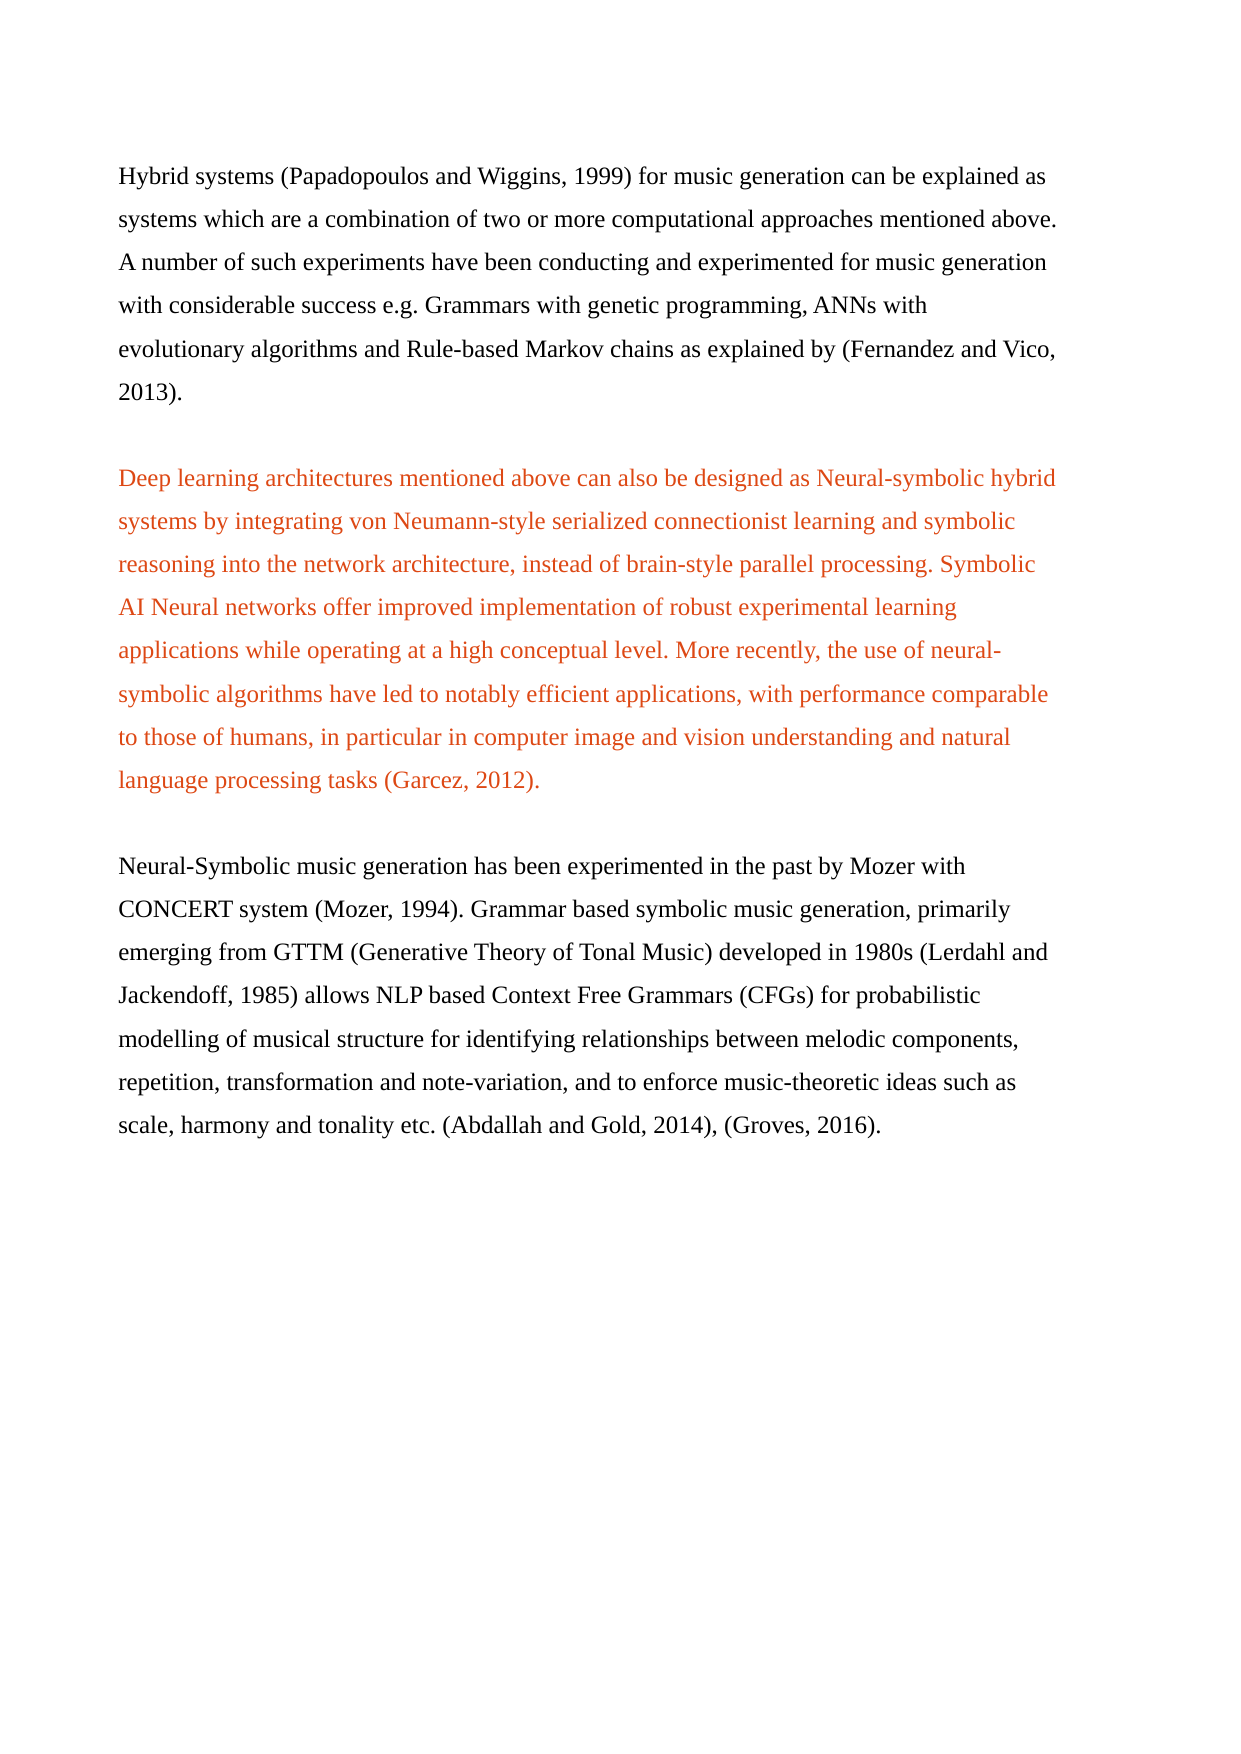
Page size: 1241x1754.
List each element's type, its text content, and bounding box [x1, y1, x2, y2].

text language processing tasks (Garcez, 2012). [118, 765, 1122, 794]
text systems which are a combination of two or more computational approaches mentioned above. [118, 204, 1122, 233]
text Deep learning architectures mentioned above can also be designed as Neural-symbolic hybrid [118, 463, 1122, 492]
text repetition, transformation and note-variation, and to enforce music-theoretic ideas such as [118, 1067, 1122, 1096]
text Hybrid systems (Papadopoulos and Wiggins, 1999) for music generation can be explained as [118, 161, 1122, 190]
text emerging from GTTM (Generative Theory of Tonal Music) developed in 1980s (Lerdahl and [118, 937, 1122, 966]
text modelling of musical structure for identifying relationships between melodic components, [118, 1024, 1122, 1052]
text systems by integrating von Neumann-style serialized connectionist learning and symbolic [118, 506, 1122, 535]
text AI Neural networks offer improved implementation of robust experimental learning [118, 592, 1122, 621]
text with considerable success e.g. Grammars with genetic programming, ANNs with [118, 291, 1122, 319]
text reasoning into the network architecture, instead of brain-style parallel processing. Symbolic [118, 549, 1122, 578]
text Jackendoff, 1985) allows NLP based Context Free Grammars (CFGs) for probabilistic [118, 981, 1122, 1009]
text symbolic algorithms have led to notably efficient applications, with performance comparable [118, 679, 1122, 707]
text evolutionary algorithms and Rule-based Markov chains as explained by (Fernandez and Vico, [118, 334, 1122, 362]
text to those of humans, in particular in computer image and vision understanding and natural [118, 722, 1122, 751]
text Neural-Symbolic music generation has been experimented in the past by Mozer with [118, 851, 1122, 880]
text CONCERT system (Mozer, 1994). Grammar based symbolic music generation, primarily [118, 894, 1122, 923]
text applications while operating at a high conceptual level. More recently, the use of neural- [118, 636, 1122, 664]
text scale, harmony and tonality etc. (Abdallah and Gold, 2014), (Groves, 2016). [118, 1110, 1122, 1139]
text 2013). [118, 377, 1122, 406]
text A number of such experiments have been conducting and experimented for music generation [118, 247, 1122, 276]
